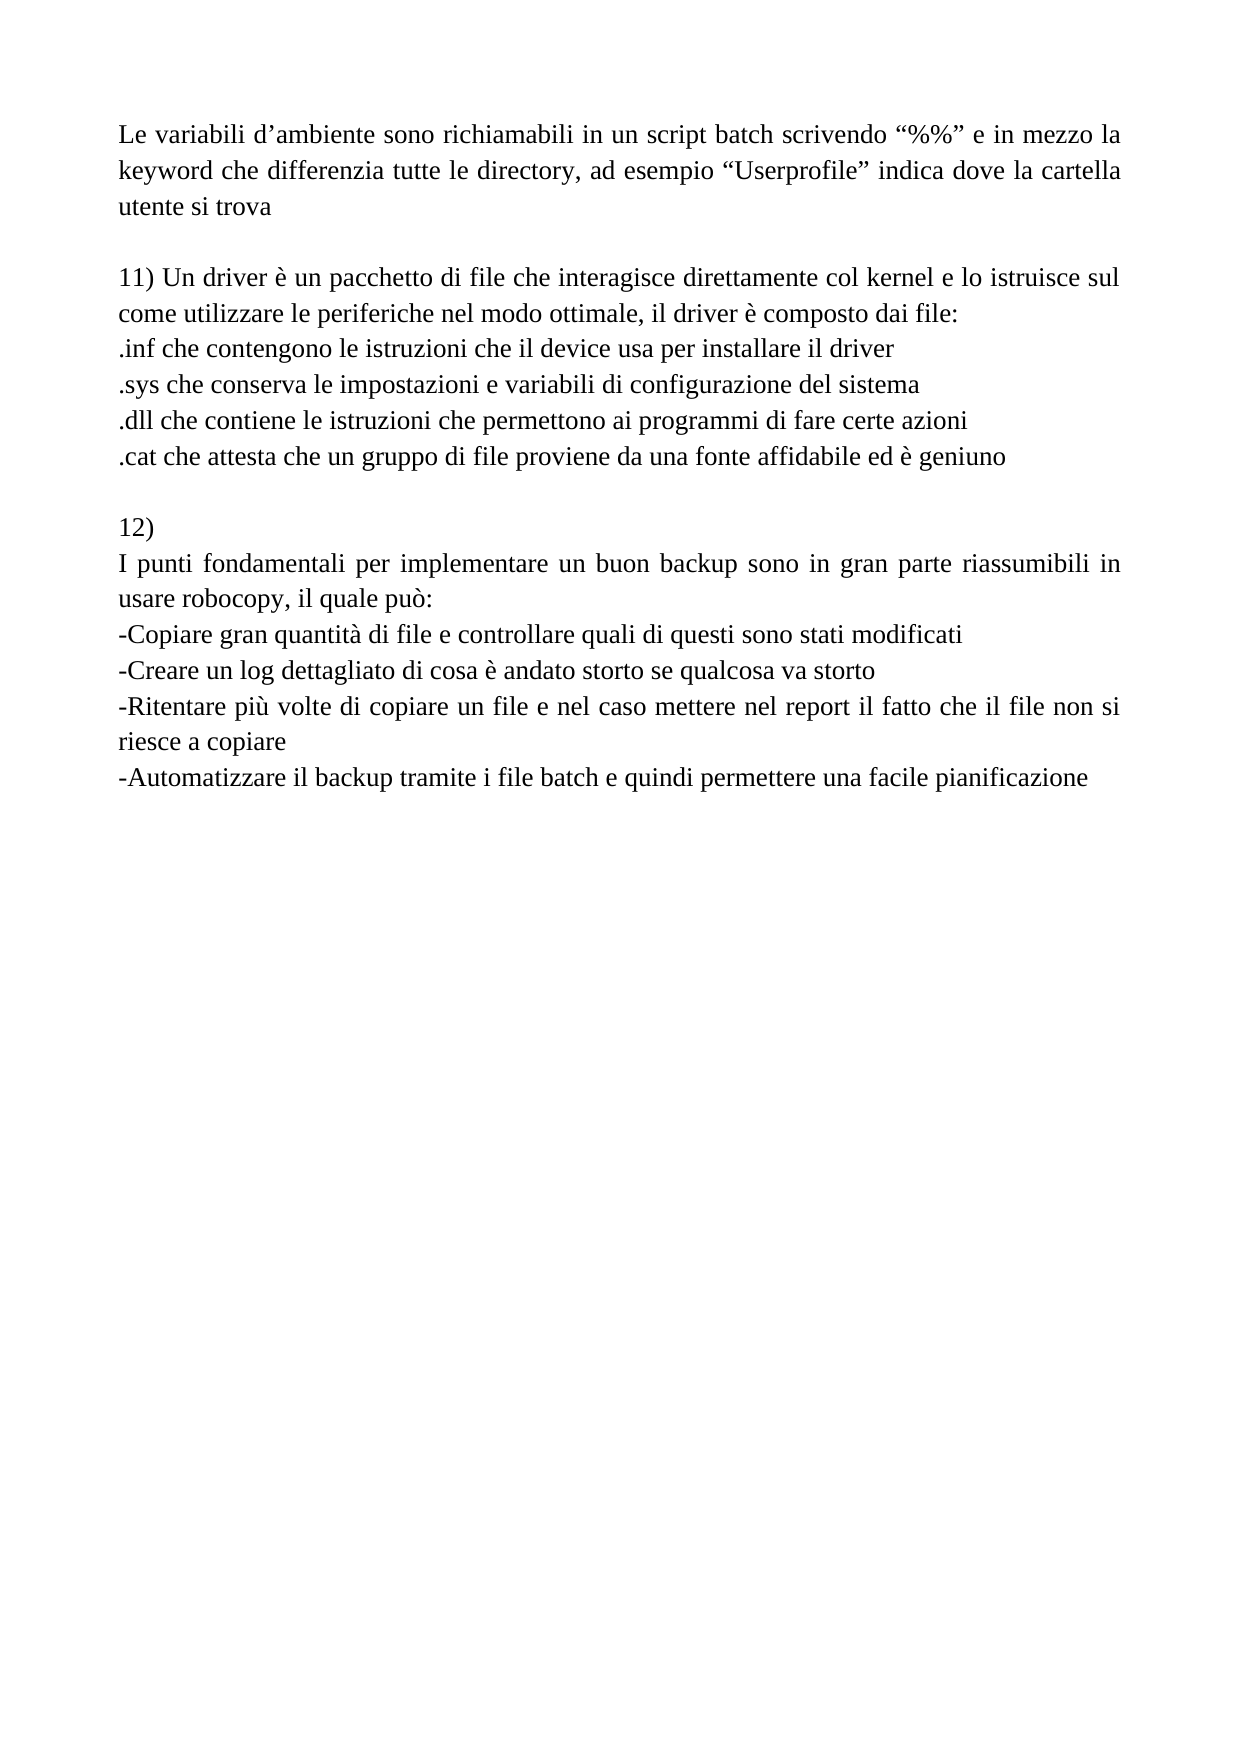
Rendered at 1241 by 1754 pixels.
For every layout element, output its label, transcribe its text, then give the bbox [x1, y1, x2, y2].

text .cat che attesta che un gruppo di file proviene da una fonte affidabile ed è geniuno [118, 440, 1122, 471]
text -Creare un log dettagliato di cosa è andato storto se qualcosa va storto [118, 654, 1122, 685]
text -Automatizzare il backup tramite i file batch e quindi permettere una facile pianificazione [118, 761, 1122, 792]
text .sys che conserva le impostazioni e variabili di configurazione del sistema [118, 368, 1122, 399]
text .dll che contiene le istruzioni che permettono ai programmi di fare certe azioni [118, 404, 1122, 435]
text 11) Un driver è un pacchetto di file che interagisce direttamente col kernel e lo istruisce sul come utilizzare le periferiche nel modo ottimale, il driver è composto dai file: [118, 261, 1122, 328]
text -Ritentare più volte di copiare un file e nel caso mettere nel report il fatto che il file non si riesce a copiare [118, 690, 1122, 757]
text Le variabili d’ambiente sono richiamabili in un script batch scrivendo “%%” e in mezzo la keyword che differenzia tutte le directory, ad esempio “Userprofile” indica dove la cartella utente si trova [118, 118, 1122, 221]
text -Copiare gran quantità di file e controllare quali di questi sono stati modificati [118, 618, 1122, 649]
text I punti fondamentali per implementare un buon backup sono in gran parte riassumibili in usare robocopy, il quale può: [118, 547, 1122, 614]
text 12) [118, 511, 1122, 542]
text .inf che contengono le istruzioni che il device usa per installare il driver [118, 332, 1122, 364]
